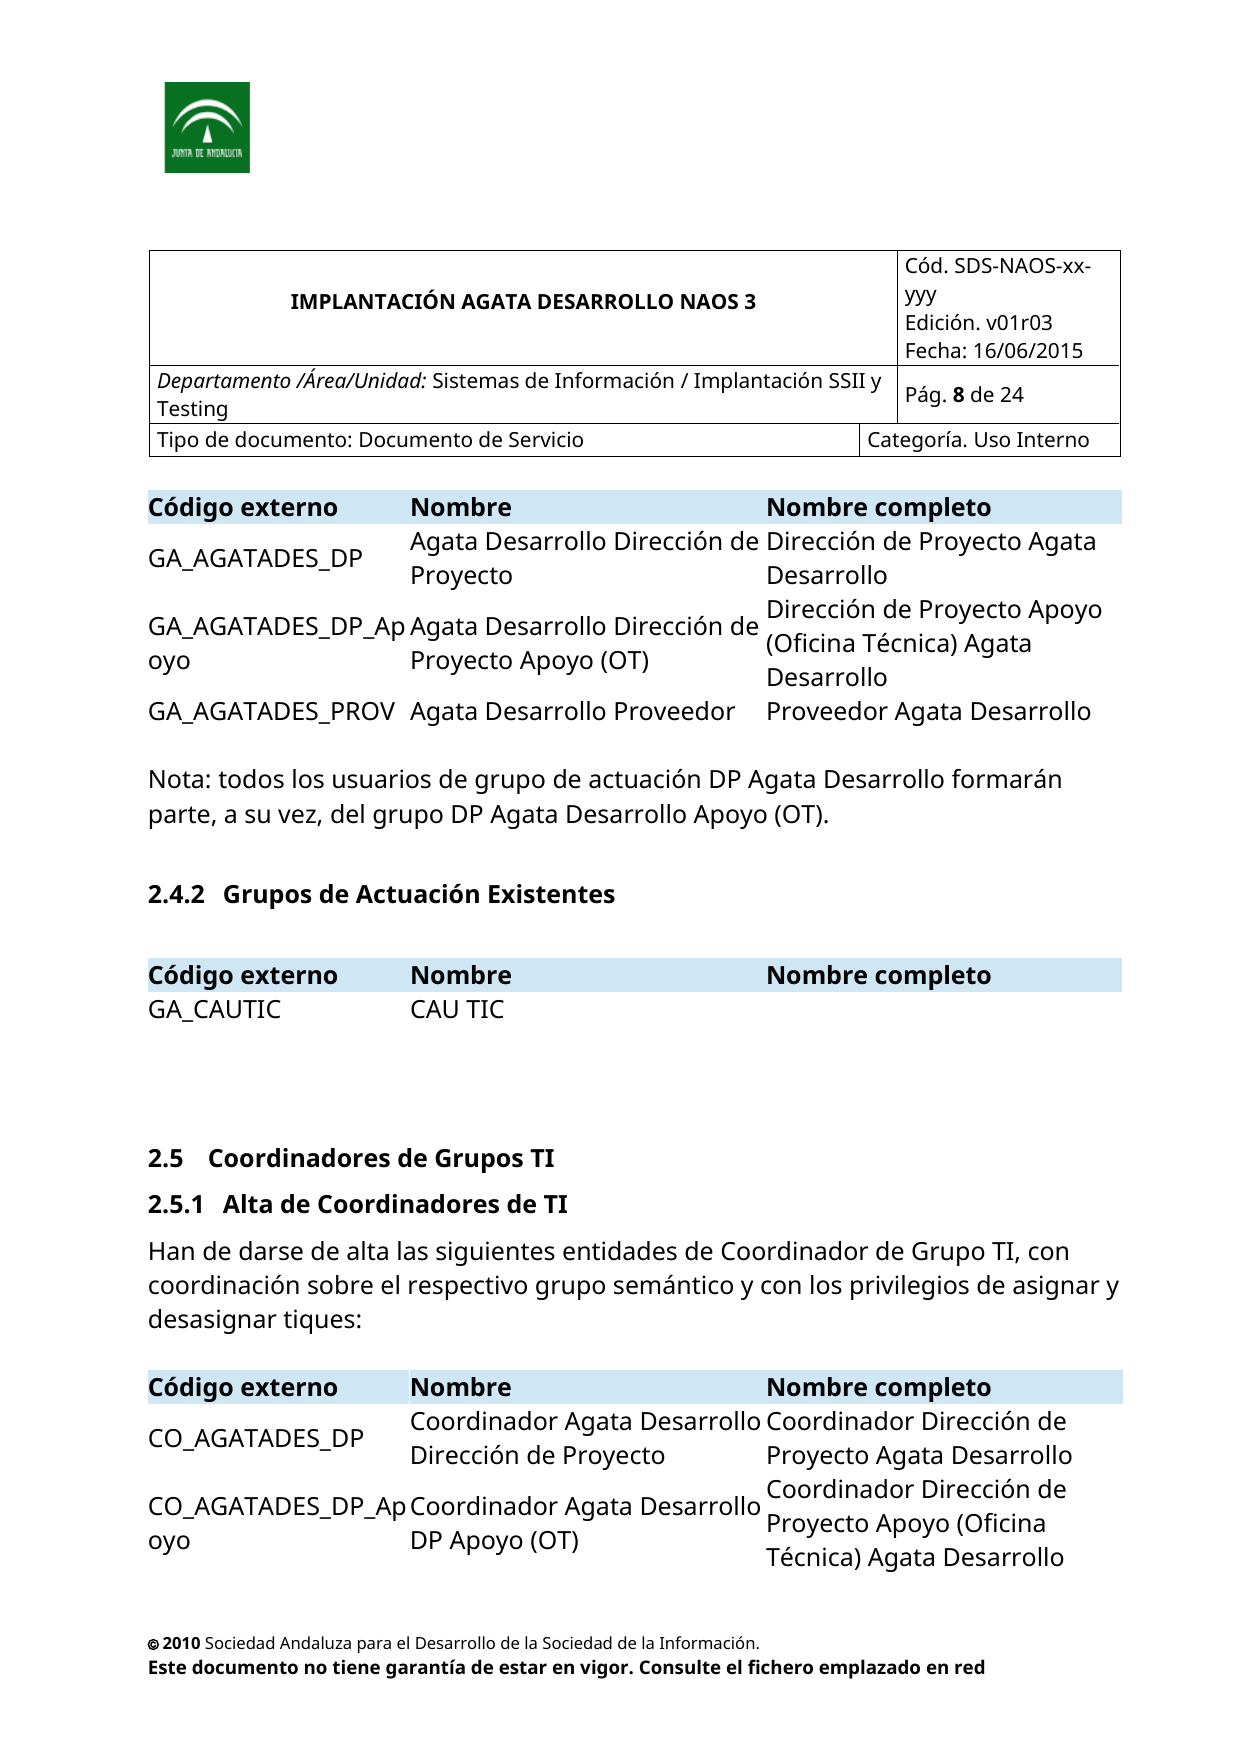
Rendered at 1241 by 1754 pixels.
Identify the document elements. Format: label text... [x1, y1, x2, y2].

table_cell Dirección de Proyecto Agata Desarrollo [766, 524, 1122, 592]
table_cell GA_AGATADES_DP [148, 524, 410, 592]
subtitle Alta de Coordinadores de TI [148, 1187, 1122, 1221]
table_header Nombre completo [766, 490, 1122, 524]
table_cell Agata Desarrollo Proveedor [410, 694, 766, 728]
table_cell Coordinador Dirección de Proyecto Apoyo (Oficina Técnica) Agata Desarrollo [766, 1472, 1123, 1574]
table_cell Proveedor Agata Desarrollo [766, 694, 1122, 728]
table_header Código externo [148, 1370, 409, 1404]
table_header Nombre [410, 958, 766, 992]
table_cell Coordinador Agata Desarrollo Dirección de Proyecto [410, 1404, 766, 1472]
table_cell [766, 992, 1122, 1026]
table_header Código externo [148, 490, 410, 524]
table_header Nombre [410, 1370, 766, 1404]
table_header Nombre completo [766, 1370, 1123, 1404]
table_cell CO_AGATADES_DP_Apoyo [148, 1472, 409, 1574]
table_cell CAU TIC [410, 992, 766, 1026]
table_cell GA_AGATADES_PROV [148, 694, 410, 728]
subtitle Grupos de Actuación Existentes [148, 877, 1122, 911]
table_cell Agata Desarrollo Dirección de Proyecto [410, 524, 766, 592]
text Nota: todos los usuarios de grupo de actuación DP Agata Desarrollo formarán parte, a su vez, del grupo DP Agata Desarrollo Apoyo (OT). [148, 762, 1122, 830]
table_cell Dirección de Proyecto Apoyo (Oficina Técnica) Agata Desarrollo [766, 592, 1122, 694]
table_cell Coordinador Dirección de Proyecto Agata Desarrollo [766, 1404, 1123, 1472]
subtitle Coordinadores de Grupos TI [148, 1140, 1122, 1174]
table_cell GA_AGATADES_DP_Apoyo [148, 592, 410, 694]
table_header Nombre [410, 490, 766, 524]
table_cell GA_CAUTIC [148, 992, 410, 1026]
text Han de darse de alta las siguientes entidades de Coordinador de Grupo TI, con coordinación sobre el respectivo grupo semántico y con los privilegios de asignar y desasignar tiques: [148, 1233, 1122, 1336]
table_cell Coordinador Agata Desarrollo DP Apoyo (OT) [410, 1472, 766, 1574]
table_header Nombre completo [766, 958, 1122, 992]
table_cell CO_AGATADES_DP [148, 1404, 409, 1472]
table_cell Agata Desarrollo Dirección de Proyecto Apoyo (OT) [410, 592, 766, 694]
table_header Código externo [148, 958, 410, 992]
